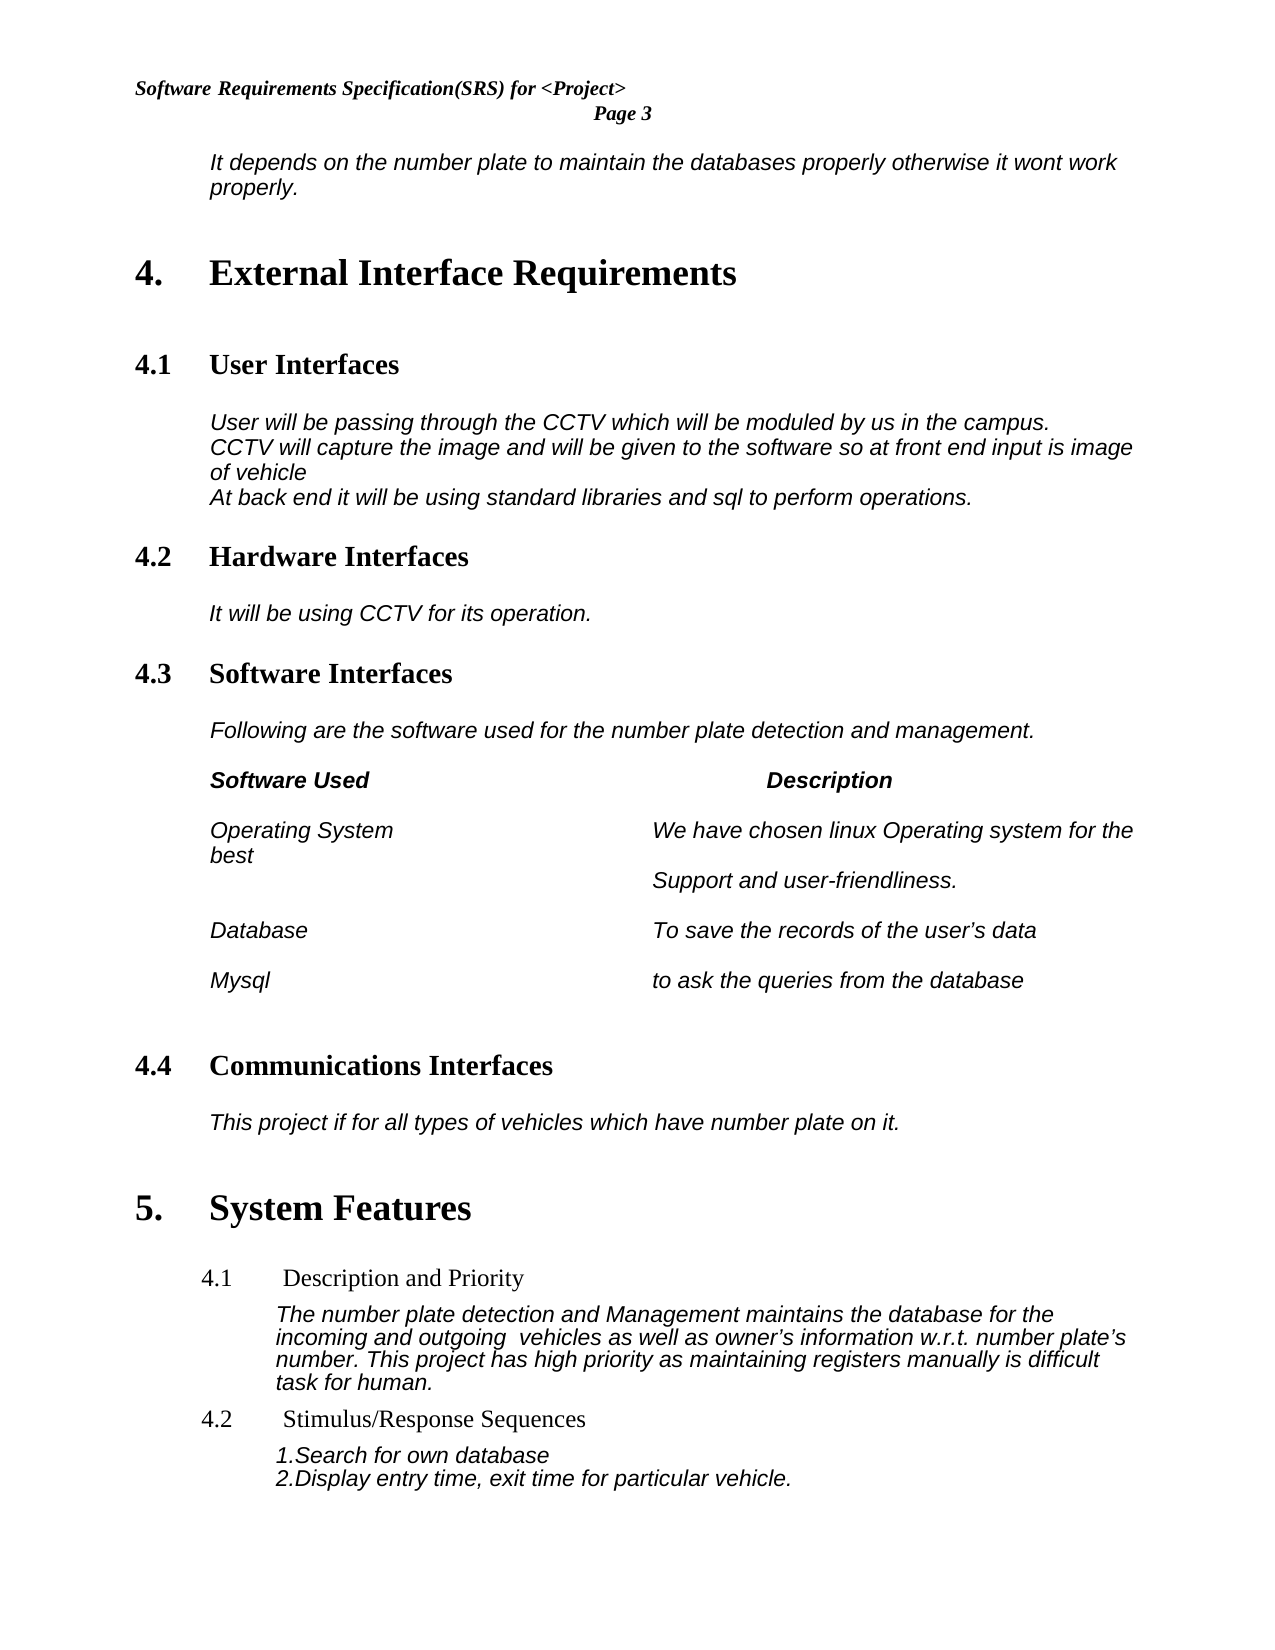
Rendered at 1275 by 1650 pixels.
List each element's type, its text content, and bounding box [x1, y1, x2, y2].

subtitle Communications Interfaces [135, 1048, 1140, 1081]
text 2.Display entry time, exit time for particular vehicle. [276, 1468, 1140, 1491]
subtitle Hardware Interfaces [135, 539, 1140, 573]
text 1.Search for own database [276, 1445, 1140, 1468]
text 4.2 Stimulus/Response Sequences [201, 1408, 1140, 1433]
subtitle Software Interfaces [135, 656, 1140, 689]
list At back end it will be using standard libraries and sql to perform operations. [172, 485, 1140, 510]
list Software Used Description [172, 769, 1140, 794]
text The number plate detection and Management maintains the database for the incoming and outgoing vehicles as well as owner’s information w.r.t. number plate’s number. This project has high priority as maintaining registers manually is difficult task for human. [276, 1304, 1140, 1395]
list Support and user-friendliness. [172, 869, 1140, 894]
text 4.1 Description and Priority [201, 1266, 1140, 1291]
text It will be using CCTV for its operation. [135, 602, 1140, 627]
subtitle External Interface Requirements [135, 250, 1140, 293]
subtitle System Features [135, 1186, 1140, 1229]
list CCTV will capture the image and will be given to the software so at front end input is image of vehicle [172, 435, 1140, 485]
list Following are the software used for the number plate detection and management. [172, 719, 1140, 744]
text This project if for all types of vehicles which have number plate on it. [135, 1111, 1140, 1136]
list It depends on the number plate to maintain the databases properly otherwise it wont work properly. [172, 150, 1140, 200]
subtitle User Interfaces [135, 347, 1140, 381]
list Database To save the records of the user’s data [172, 919, 1140, 944]
list Operating System We have chosen linux Operating system for the best [172, 819, 1140, 869]
list User will be passing through the CCTV which will be moduled by us in the campus. [172, 410, 1140, 435]
list Mysql to ask the queries from the database [172, 969, 1140, 994]
